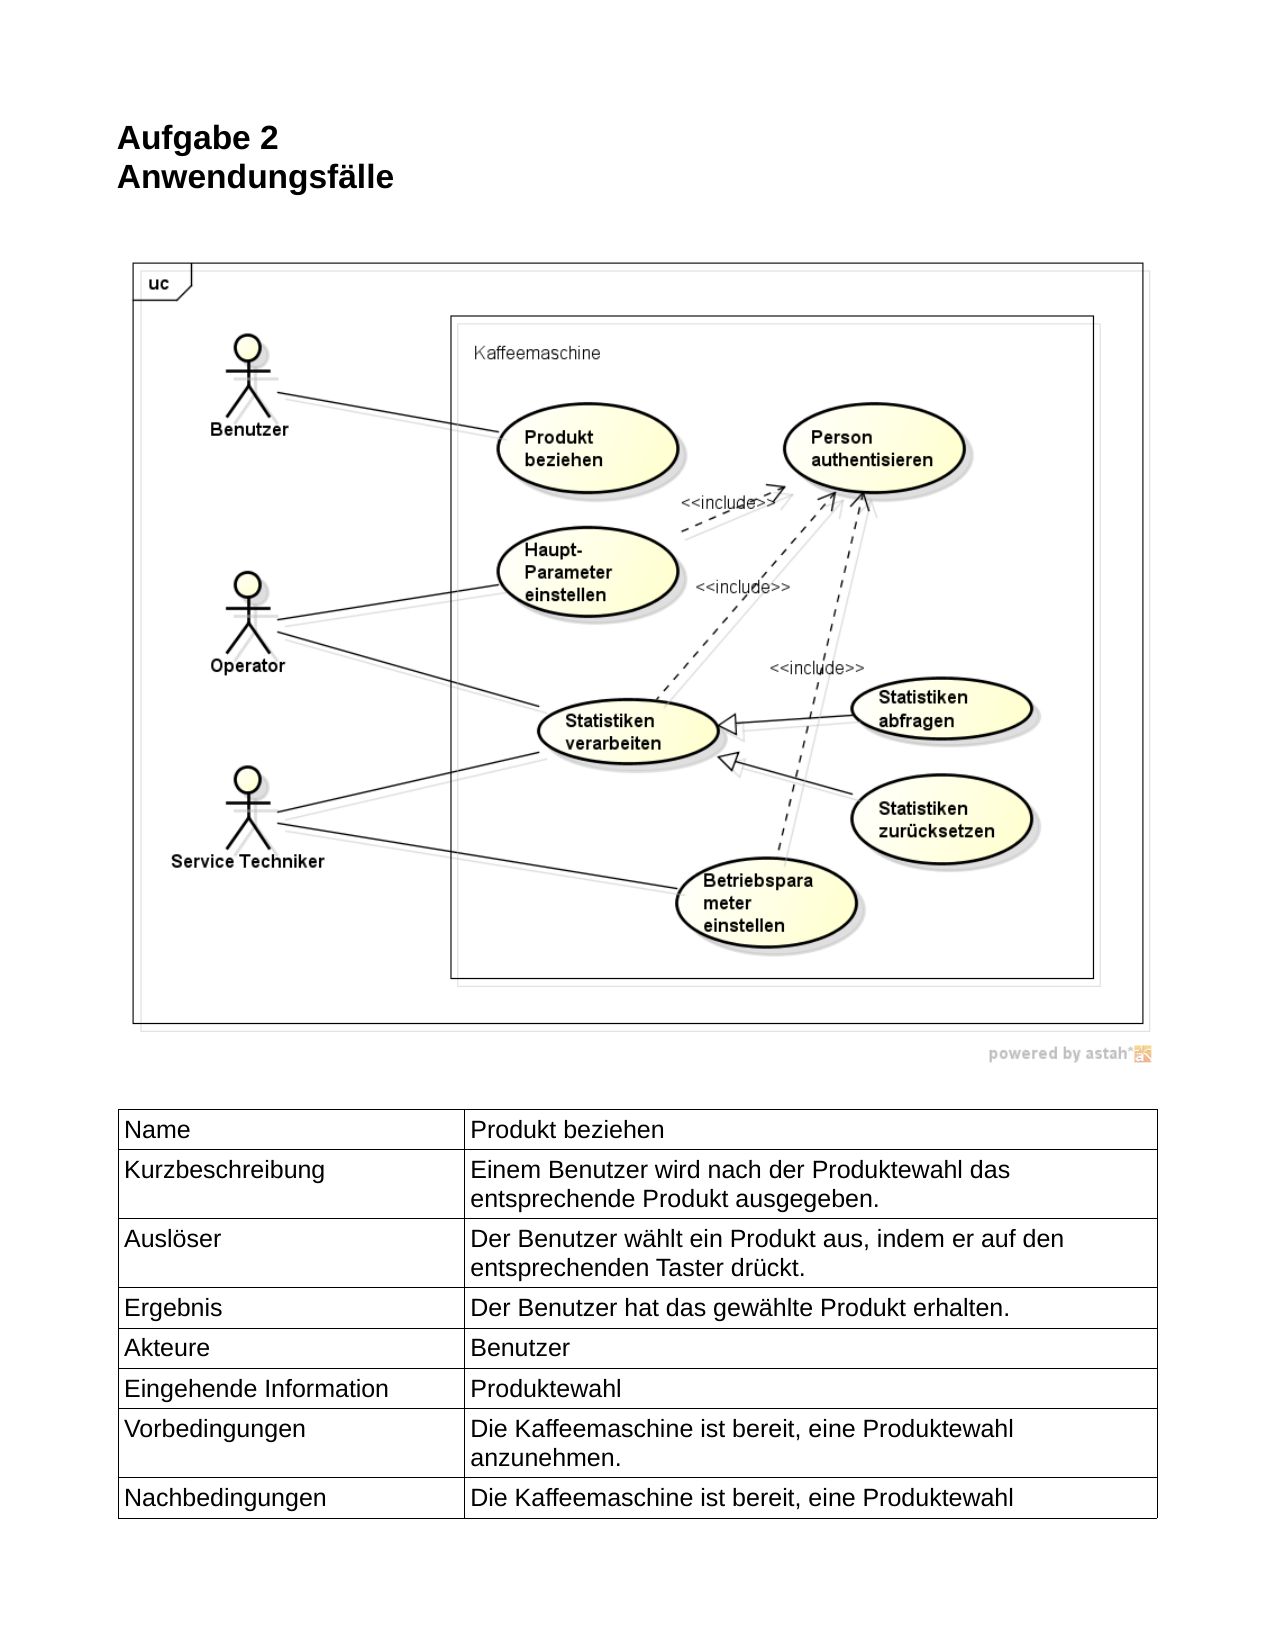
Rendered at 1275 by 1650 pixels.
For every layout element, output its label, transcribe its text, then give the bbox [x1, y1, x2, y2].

table_cell Der Benutzer hat das gewählte Produkt erhalten. [465, 1288, 1157, 1328]
table_header Produkt beziehen [465, 1110, 1157, 1149]
table_cell Kurzbeschreibung [119, 1150, 464, 1218]
table_cell Der Benutzer wählt ein Produkt aus, indem er auf den entsprechenden Taster drückt. [465, 1219, 1157, 1287]
table_cell Vorbedingungen [119, 1409, 464, 1477]
table_cell Die Kaffeemaschine ist bereit, eine Produktewahl [465, 1478, 1157, 1518]
subtitle Aufgabe 2 Anwendungsfälle [117, 118, 1157, 195]
table_cell Produktewahl [465, 1369, 1157, 1408]
table_cell Nachbedingungen [119, 1478, 464, 1518]
table_cell Akteure [119, 1329, 464, 1368]
picture [118, 249, 1157, 1068]
table_cell Die Kaffeemaschine ist bereit, eine Produktewahl anzunehmen. [465, 1409, 1157, 1477]
table_cell Auslöser [119, 1219, 464, 1287]
table_cell Benutzer [465, 1329, 1157, 1368]
table_cell Ergebnis [119, 1288, 464, 1328]
table_cell Einem Benutzer wird nach der Produktewahl das entsprechende Produkt ausgegeben. [465, 1150, 1157, 1218]
table_cell Eingehende Information [119, 1369, 464, 1408]
table_header Name [119, 1110, 464, 1149]
